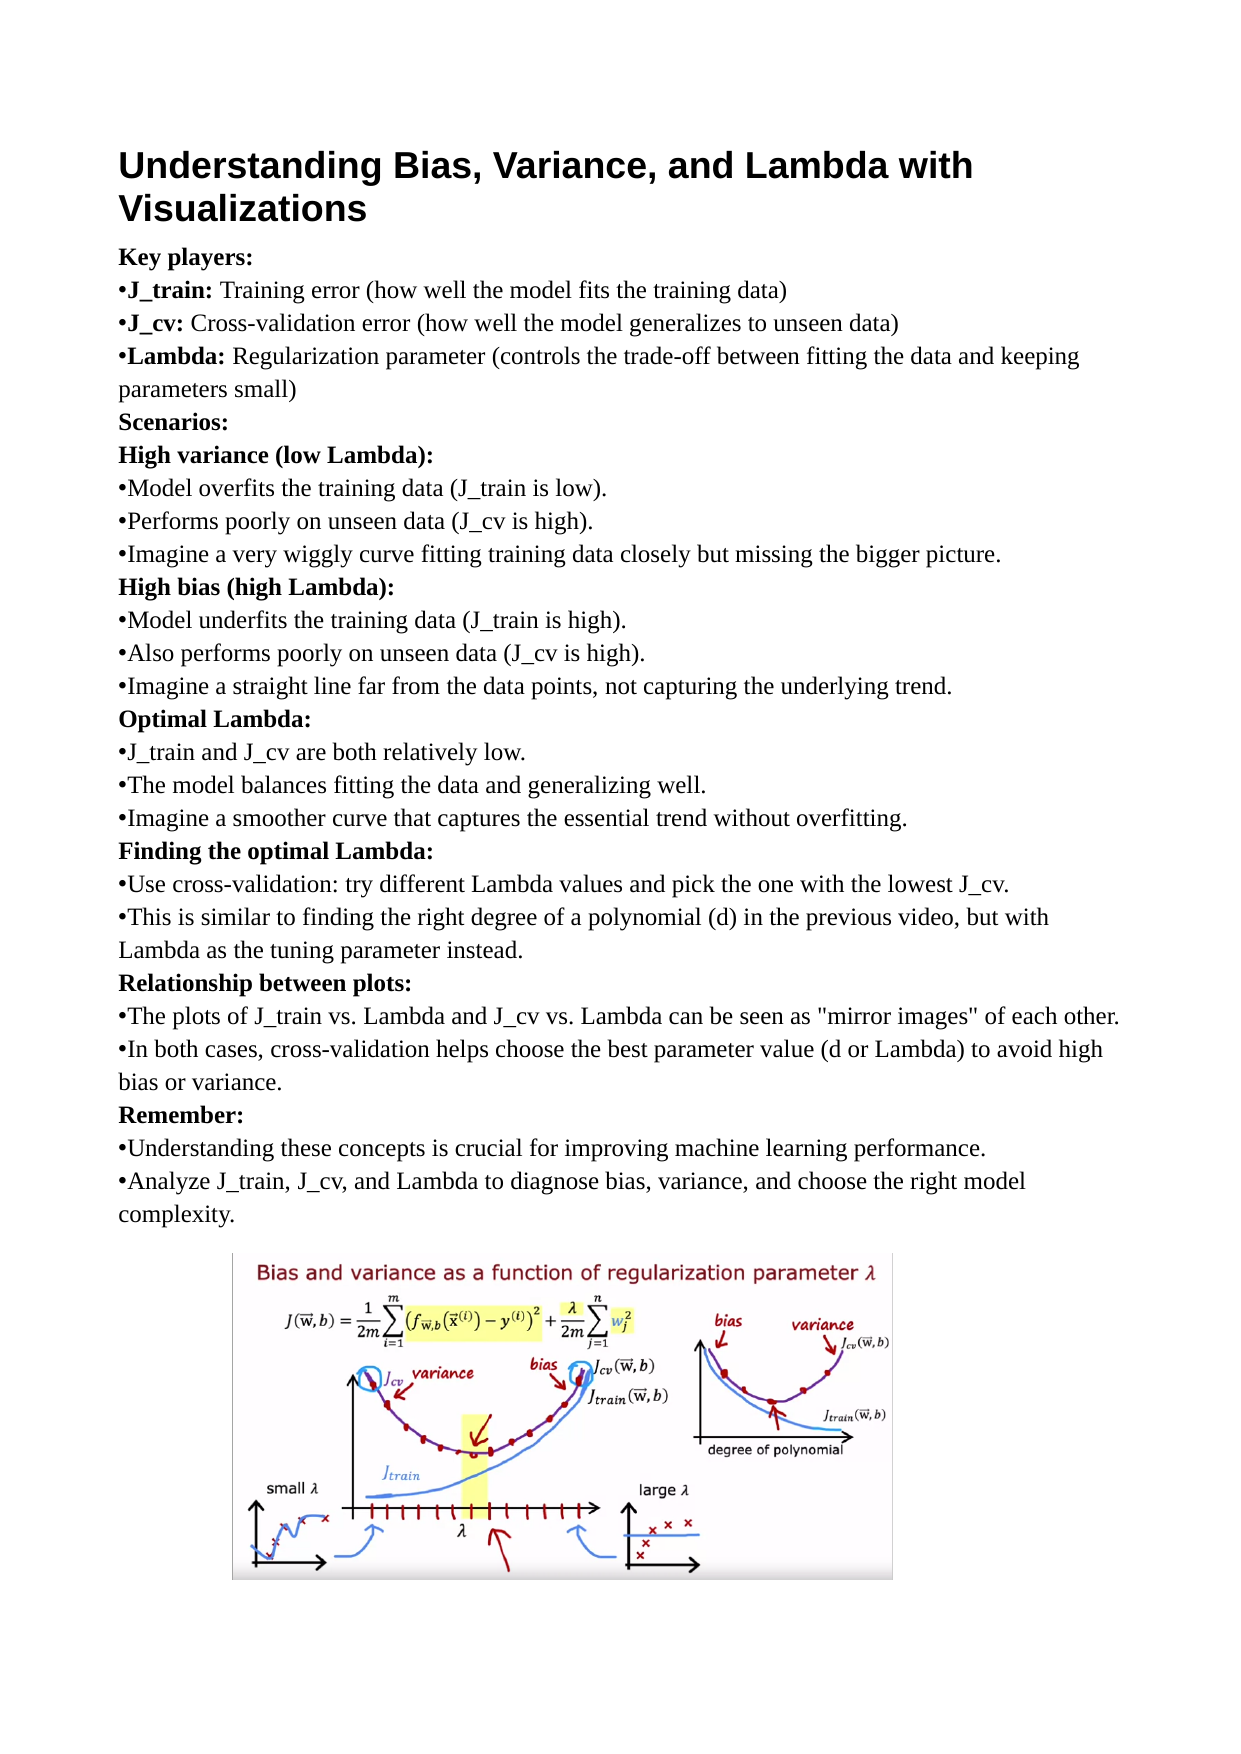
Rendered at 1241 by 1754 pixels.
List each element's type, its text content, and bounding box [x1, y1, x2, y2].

list The model balances fitting the data and generalizing well. [118, 770, 1122, 799]
subtitle Understanding Bias, Variance, and Lambda with Visualizations [118, 143, 1122, 229]
text Key players: [118, 242, 1122, 271]
text High variance (low Lambda): [118, 440, 1122, 469]
list Model overfits the training data (J_train is low). [118, 473, 1122, 502]
text High bias (high Lambda): [118, 572, 1122, 601]
list Also performs poorly on unseen data (J_cv is high). [118, 638, 1122, 667]
text Remember: [118, 1100, 1122, 1129]
text Finding the optimal Lambda: [118, 836, 1122, 865]
list Analyze J_train, J_cv, and Lambda to diagnose bias, variance, and choose the right model complexity. [118, 1166, 1122, 1228]
list Lambda: Regularization parameter (controls the trade-off between fitting the data and keeping parameters small) [118, 341, 1122, 403]
list Model underfits the training data (J_train is high). [118, 605, 1122, 634]
list Use cross-validation: try different Lambda values and pick the one with the lowest J_cv. [118, 869, 1122, 898]
list J_train: Training error (how well the model fits the training data) [118, 275, 1122, 304]
list This is similar to finding the right degree of a polynomial (d) in the previous video, but with Lambda as the tuning parameter instead. [118, 902, 1122, 964]
list Imagine a very wiggly curve fitting training data closely but missing the bigger picture. [118, 539, 1122, 568]
text Relationship between plots: [118, 968, 1122, 997]
list The plots of J_train vs. Lambda and J_cv vs. Lambda can be seen as "mirror images" of each other. [118, 1001, 1122, 1030]
text Scenarios: [118, 407, 1122, 436]
list Imagine a smoother curve that captures the essential trend without overfitting. [118, 803, 1122, 832]
picture [232, 1253, 893, 1580]
text Optimal Lambda: [118, 704, 1122, 733]
list J_train and J_cv are both relatively low. [118, 737, 1122, 766]
list Understanding these concepts is crucial for improving machine learning performance. [118, 1133, 1122, 1162]
list J_cv: Cross-validation error (how well the model generalizes to unseen data) [118, 308, 1122, 337]
list Performs poorly on unseen data (J_cv is high). [118, 506, 1122, 535]
list In both cases, cross-validation helps choose the best parameter value (d or Lambda) to avoid high bias or variance. [118, 1034, 1122, 1096]
list Imagine a straight line far from the data points, not capturing the underlying trend. [118, 671, 1122, 700]
